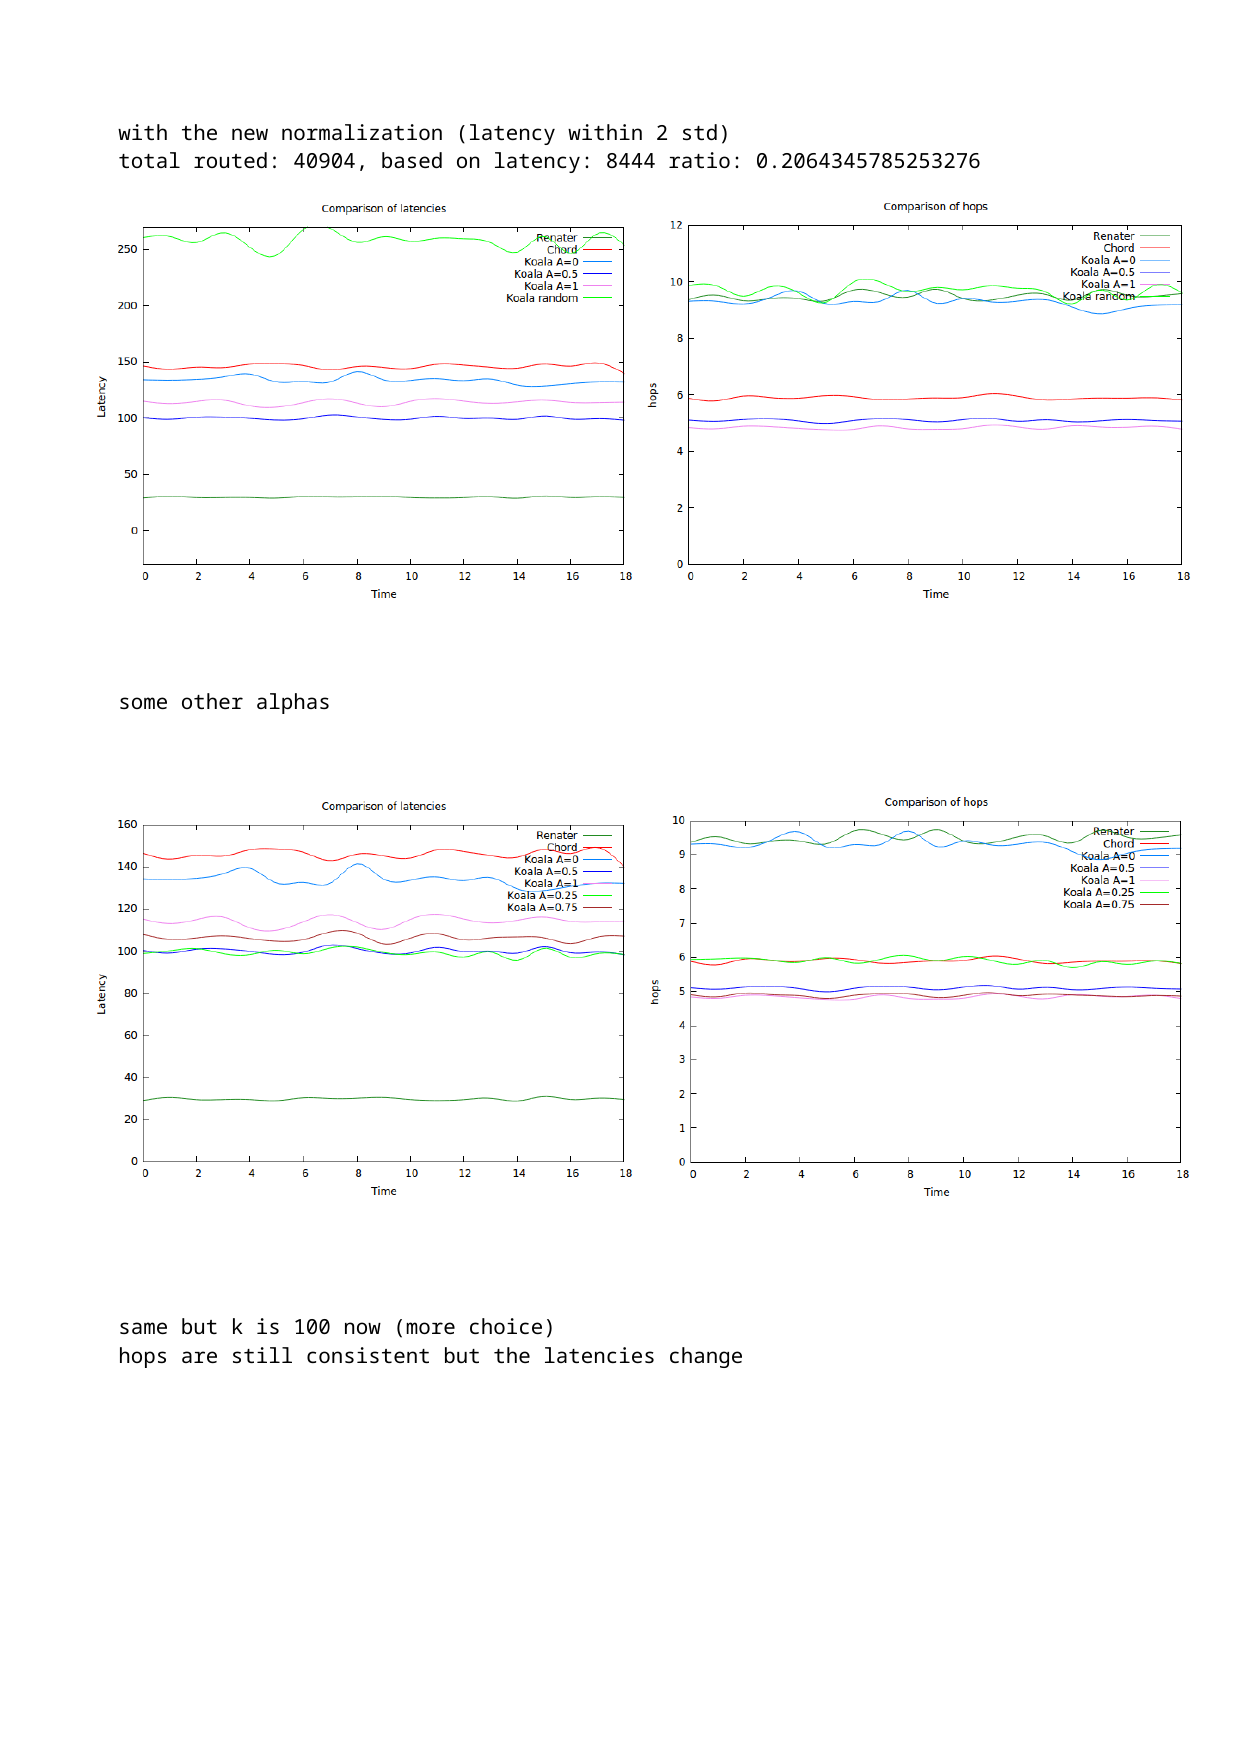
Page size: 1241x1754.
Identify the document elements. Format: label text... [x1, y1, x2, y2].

text same but k is 100 now (more choice) [118, 1312, 1122, 1341]
picture [94, 790, 635, 1197]
text some other alphas [118, 687, 1122, 715]
picture [645, 191, 1192, 601]
text hops are still consistent but the latencies change [118, 1341, 1122, 1369]
text total routed: 40904, based on latency: 8444 ratio: 0.2064345785253276 [118, 147, 1122, 175]
text with the new normalization (latency within 2 std) [118, 118, 1122, 147]
picture [94, 193, 635, 600]
picture [645, 788, 1192, 1199]
